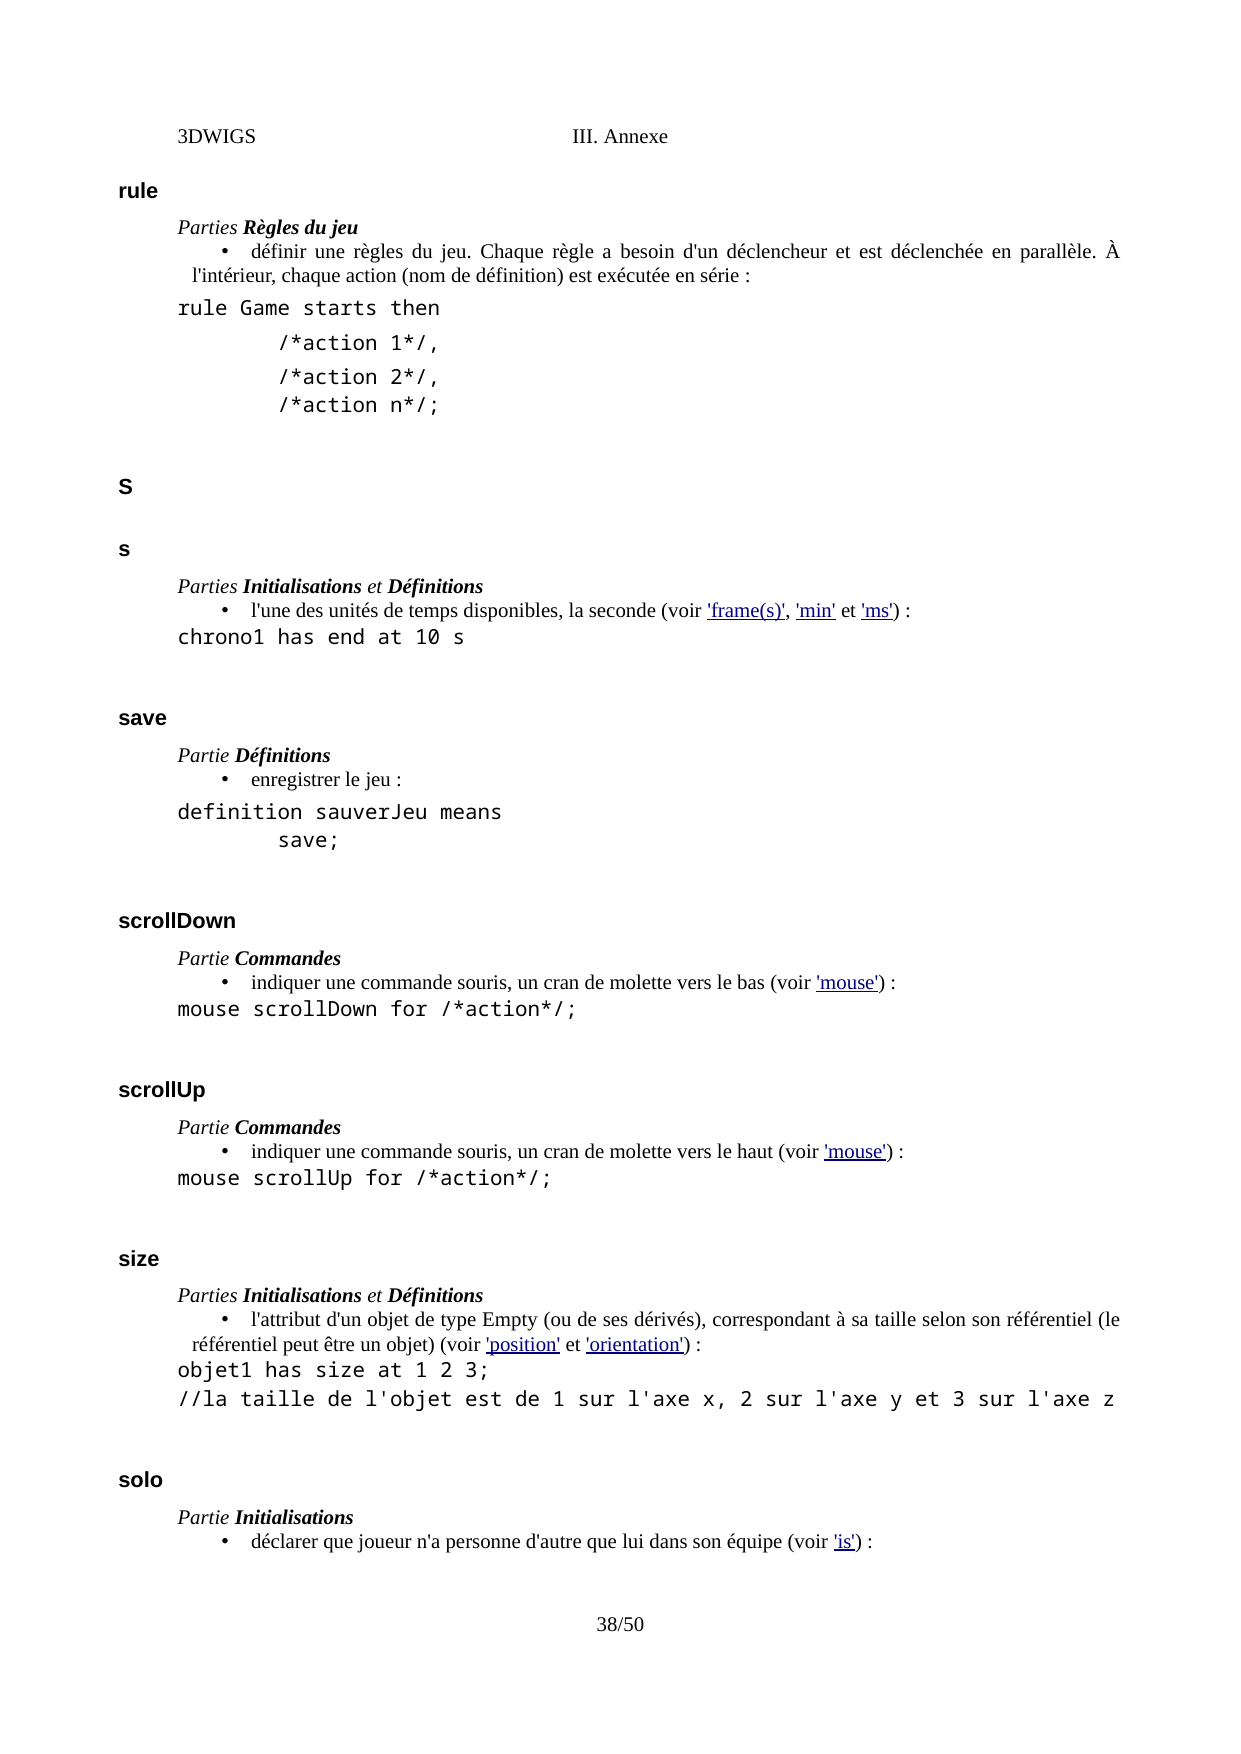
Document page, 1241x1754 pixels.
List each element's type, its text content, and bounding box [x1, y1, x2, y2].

list définir une règles du jeu. Chaque règle a besoin d'un déclencheur et est déclenchée en parallèle. À l'intérieur, chaque action (nom de définition) est exécutée en série : [162, 239, 1122, 287]
subtitle scrollUp [118, 1077, 1122, 1102]
text Partie Définitions [118, 743, 1122, 767]
text objet1 has size at 1 2 3; [118, 1356, 1122, 1384]
list l'attribut d'un objet de type Empty (ou de ses dérivés), correspondant à sa taille selon son référentiel (le référentiel peut être un objet) (voir 'position' et 'orientation') : [162, 1307, 1122, 1356]
text Parties Règles du jeu [118, 215, 1122, 239]
text definition sauverJeu means [118, 797, 1122, 825]
list indiquer une commande souris, un cran de molette vers le haut (voir 'mouse') : [162, 1139, 1122, 1163]
text /*action n*/; [118, 391, 1122, 419]
text Partie Commandes [118, 1114, 1122, 1139]
text Partie Initialisations [118, 1504, 1122, 1529]
text Parties Initialisations et Définitions [118, 1283, 1122, 1307]
list déclarer que joueur n'a personne d'autre que lui dans son équipe (voir 'is') : [162, 1529, 1122, 1553]
text Parties Initialisations et Définitions [118, 574, 1122, 598]
list indiquer une commande souris, un cran de molette vers le bas (voir 'mouse') : [162, 970, 1122, 994]
subtitle scrollDown [118, 908, 1122, 933]
text save; [118, 825, 1122, 854]
text chrono1 has end at 10 s [118, 622, 1122, 651]
text mouse scrollUp for /*action*/; [118, 1163, 1122, 1191]
text Partie Commandes [118, 946, 1122, 970]
text rule Game starts then [118, 293, 1122, 322]
subtitle s [118, 536, 1122, 561]
subtitle S [118, 473, 1122, 499]
list enregistrer le jeu : [162, 767, 1122, 791]
text /*action 1*/, [118, 328, 1122, 356]
text //la taille de l'objet est de 1 sur l'axe x, 2 sur l'axe y et 3 sur l'axe z [118, 1384, 1122, 1412]
text mouse scrollDown for /*action*/; [118, 994, 1122, 1022]
subtitle solo [118, 1467, 1122, 1492]
subtitle save [118, 705, 1122, 730]
subtitle size [118, 1246, 1122, 1271]
subtitle rule [118, 178, 1122, 203]
text /*action 2*/, [118, 362, 1122, 391]
list l'une des unités de temps disponibles, la seconde (voir 'frame(s)', 'min' et 'ms') : [162, 598, 1122, 622]
